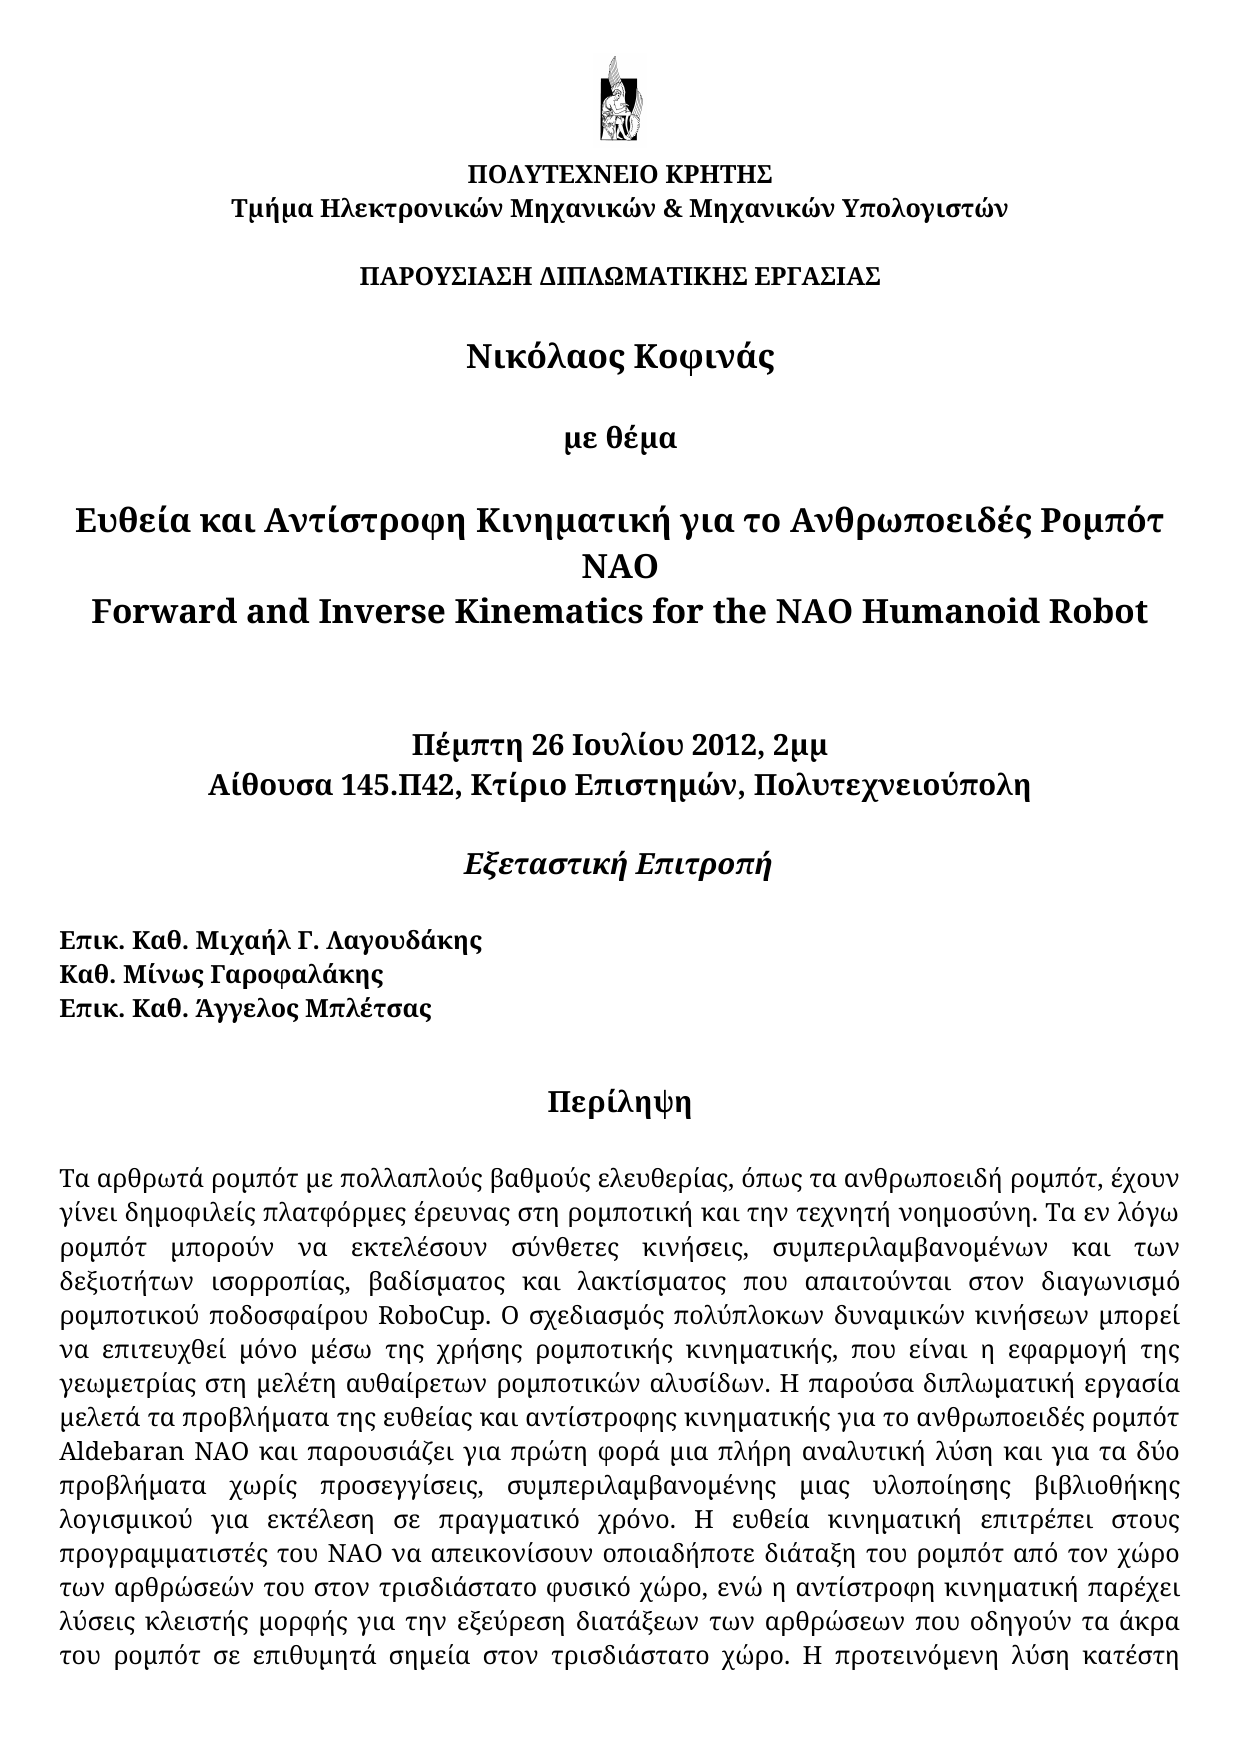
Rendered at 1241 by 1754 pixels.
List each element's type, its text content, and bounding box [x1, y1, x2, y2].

text Ευθεία και Αντίστροφη Κινηματική για το Ανθρωποειδές Ρομπότ NAO [59, 497, 1181, 588]
text Νικόλαος Κοφινάς [59, 333, 1181, 378]
text Τα αρθρωτά ρομπότ με πολλαπλούς βαθμούς ελευθερίας, όπως τα ανθρωποειδή ρομπότ, έχουν γίνει δημοφιλείς πλατφόρμες έρευνας στη ρομποτική και την τεχνητή νοημοσύνη. Τα εν λόγω ρομπότ μπορούν να εκτελέσουν σύνθετες κινήσεις, συμπεριλαμβανομένων και των δεξιοτήτων ισορροπίας, βαδίσματος και λακτίσματος που απαιτούνται στον διαγωνισμό ρομποτικού ποδοσφαίρου RoboCup. Ο σχεδιασμός πολύπλοκων δυναμικών κινήσεων μπορεί να επιτευχθεί μόνο μέσω της χρήσης ρομποτικής κινηματικής, που είναι η εφαρμογή της γεωμετρίας στη μελέτη αυθαίρετων ρομποτικών αλυσίδων. Η παρούσα διπλωματική εργασία μελετά τα προβλήματα της ευθείας και αντίστροφης κινηματικής για το ανθρωποειδές ρομπότ Aldebaran NAO και παρουσιάζει για πρώτη φορά μια πλήρη αναλυτική λύση και για τα δύο προβλήματα χωρίς προσεγγίσεις, συμπεριλαμβανομένης μιας υλοποίησης βιβλιοθήκης λογισμικού για εκτέλεση σε πραγματικό χρόνο. Η ευθεία κινηματική επιτρέπει στους προγραμματιστές του ΝΑΟ να απεικονίσουν οποιαδήποτε διάταξη του ρομπότ από τον χώρο των αρθρώσεών του στον τρισδιάστατο φυσικό χώρο, ενώ η αντίστροφη κινηματική παρέχει λύσεις κλειστής μορφής για την εξεύρεση διατάξεων των αρθρώσεων που οδηγούν τα άκρα του ρομπότ σε επιθυμητά σημεία στον τρισδιάστατο χώρο. Η προτεινόμενη λύση κατέστη [59, 1161, 1181, 1672]
text Εξεταστική Επιτροπή [59, 843, 1181, 923]
text ΠΑΡΟΥΣΙΑΣΗ ΔΙΠΛΩΜΑΤΙΚΗΣ ΕΡΓΑΣΙΑΣ [59, 259, 1181, 293]
text Επικ. Καθ. Άγγελος Μπλέτσας [59, 991, 1181, 1025]
picture [593, 53, 647, 148]
text Τμήμα Ηλεκτρονικών Μηχανικών & Μηχανικών Υπολογιστών [59, 191, 1181, 225]
text Αίθουσα 145.Π42, Κτίριο Επιστημών, Πολυτεχνειούπολη [59, 764, 1181, 803]
text Forward and Inverse Kinematics for the NAO Humanoid Robot [59, 588, 1181, 633]
text Πέμπτη 26 Ιουλίου 2012, 2μμ [59, 724, 1181, 764]
subtitle Περίληψη [59, 1082, 1181, 1121]
text με θέμα [59, 418, 1181, 457]
text Καθ. Μίνως Γαροφαλάκης [59, 957, 1181, 991]
text ΠΟΛΥΤΕΧΝΕΙΟ ΚΡΗΤΗΣ [59, 157, 1181, 191]
text Επικ. Καθ. Μιχαήλ Γ. Λαγουδάκης [59, 923, 1181, 957]
